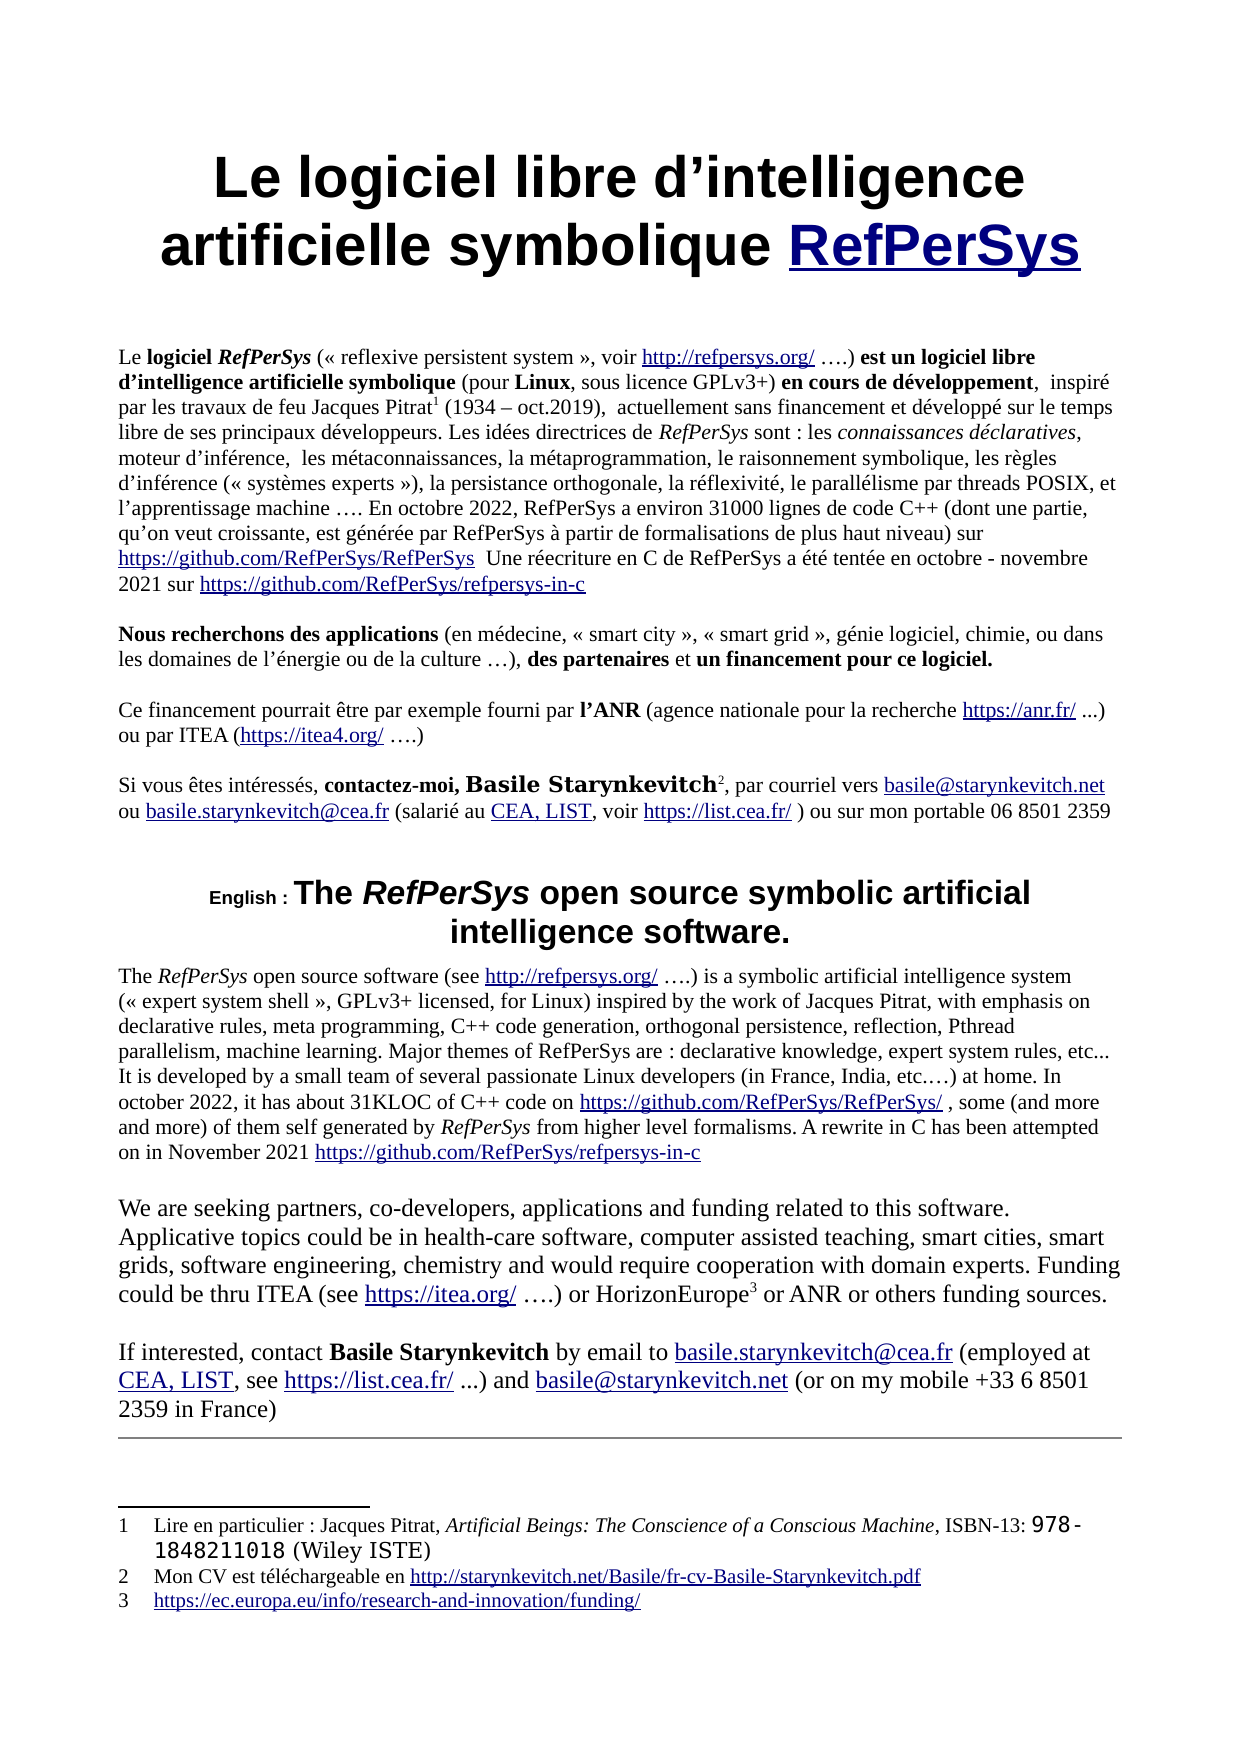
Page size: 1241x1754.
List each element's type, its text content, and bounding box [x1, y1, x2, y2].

text The RefPerSys open source software (see http://refpersys.org/ ….) is a symbolic artificial intelligence system (« expert system shell », GPLv3+ licensed, for Linux) inspired by the work of Jacques Pitrat, with emphasis on declarative rules, meta programming, C++ code generation, orthogonal persistence, reflection, Pthread parallelism, machine learning. Major themes of RefPerSys are : declarative knowledge, expert system rules, etc... [118, 963, 1122, 1063]
text https://ec.europa.eu/info/research-and-innovation/funding/ [118, 1588, 1122, 1612]
text If interested, contact Basile Starynkevitch by email to basile.starynkevitch@cea.fr (employed at CEA, LIST, see https://list.cea.fr/ ...) and basile@starynkevitch.net (or on my mobile +33 6 8501 2359 in France) [118, 1337, 1122, 1423]
subtitle English : The RefPerSys open source symbolic artificial intelligence software. [118, 873, 1122, 950]
title Le logiciel libre d’intelligence artificielle symbolique RefPerSys [118, 143, 1122, 277]
text It is developed by a small team of several passionate Linux developers (in France, India, etc.…) at home. In october 2022, it has about 31KLOC of C++ code on https://github.com/RefPerSys/RefPerSys/ , some (and more and more) of them self generated by RefPerSys from higher level formalisms. A rewrite in C has been attempted on in November 2021 https://github.com/RefPerSys/refpersys-in-c [118, 1063, 1122, 1164]
text Lire en particulier : Jacques Pitrat, Artificial Beings: The Conscience of a Conscious Machine, ISBN-13: 978-1848211018 (Wiley ISTE) [118, 1513, 1122, 1564]
text Nous recherchons des applications (en médecine, « smart city », « smart grid », génie logiciel, chimie, ou dans les domaines de l’énergie ou de la culture …), des partenaires et un financement pour ce logiciel. [118, 621, 1122, 671]
text Si vous êtes intéressés, contactez-moi, Basile Starynkevitch, par courriel vers basile@starynkevitch.net ou basile.starynkevitch@cea.fr (salarié au CEA, LIST, voir https://list.cea.fr/ ) ou sur mon portable 06 8501 2359 [118, 772, 1122, 823]
text Le logiciel RefPerSys (« reflexive persistent system », voir http://refpersys.org/ ….) est un logiciel libre d’intelligence artificielle symbolique (pour Linux, sous licence GPLv3+) en cours de développement, inspiré par les travaux de feu Jacques Pitrat (1934 – oct.2019), actuellement sans financement et développé sur le temps libre de ses principaux développeurs. Les idées directrices de RefPerSys sont : les connaissances déclaratives, moteur d’inférence, les métaconnaissances, la métaprogrammation, le raisonnement symbolique, les règles d’inférence (« systèmes experts »), la persistance orthogonale, la réflexivité, le parallélisme par threads POSIX, et l’apprentissage machine …. En octobre 2022, RefPerSys a environ 31000 lignes de code C++ (dont une partie, qu’on veut croissante, est générée par RefPerSys à partir de formalisations de plus haut niveau) sur https://github.com/RefPerSys/RefPerSys Une réecriture en C de RefPerSys a été tentée en octobre - novembre 2021 sur https://github.com/RefPerSys/refpersys-in-c [118, 344, 1122, 596]
text Mon CV est téléchargeable en http://starynkevitch.net/Basile/fr-cv-Basile-Starynkevitch.pdf [118, 1564, 1122, 1588]
text Ce financement pourrait être par exemple fourni par l’ANR (agence nationale pour la recherche https://anr.fr/ ...) ou par ITEA (https://itea4.org/ ….) [118, 697, 1122, 747]
text We are seeking partners, co-developers, applications and funding related to this software. Applicative topics could be in health-care software, computer assisted teaching, smart cities, smart grids, software engineering, chemistry and would require cooperation with domain experts. Funding could be thru ITEA (see https://itea.org/ ….) or HorizonEurope or ANR or others funding sources. [118, 1193, 1122, 1308]
